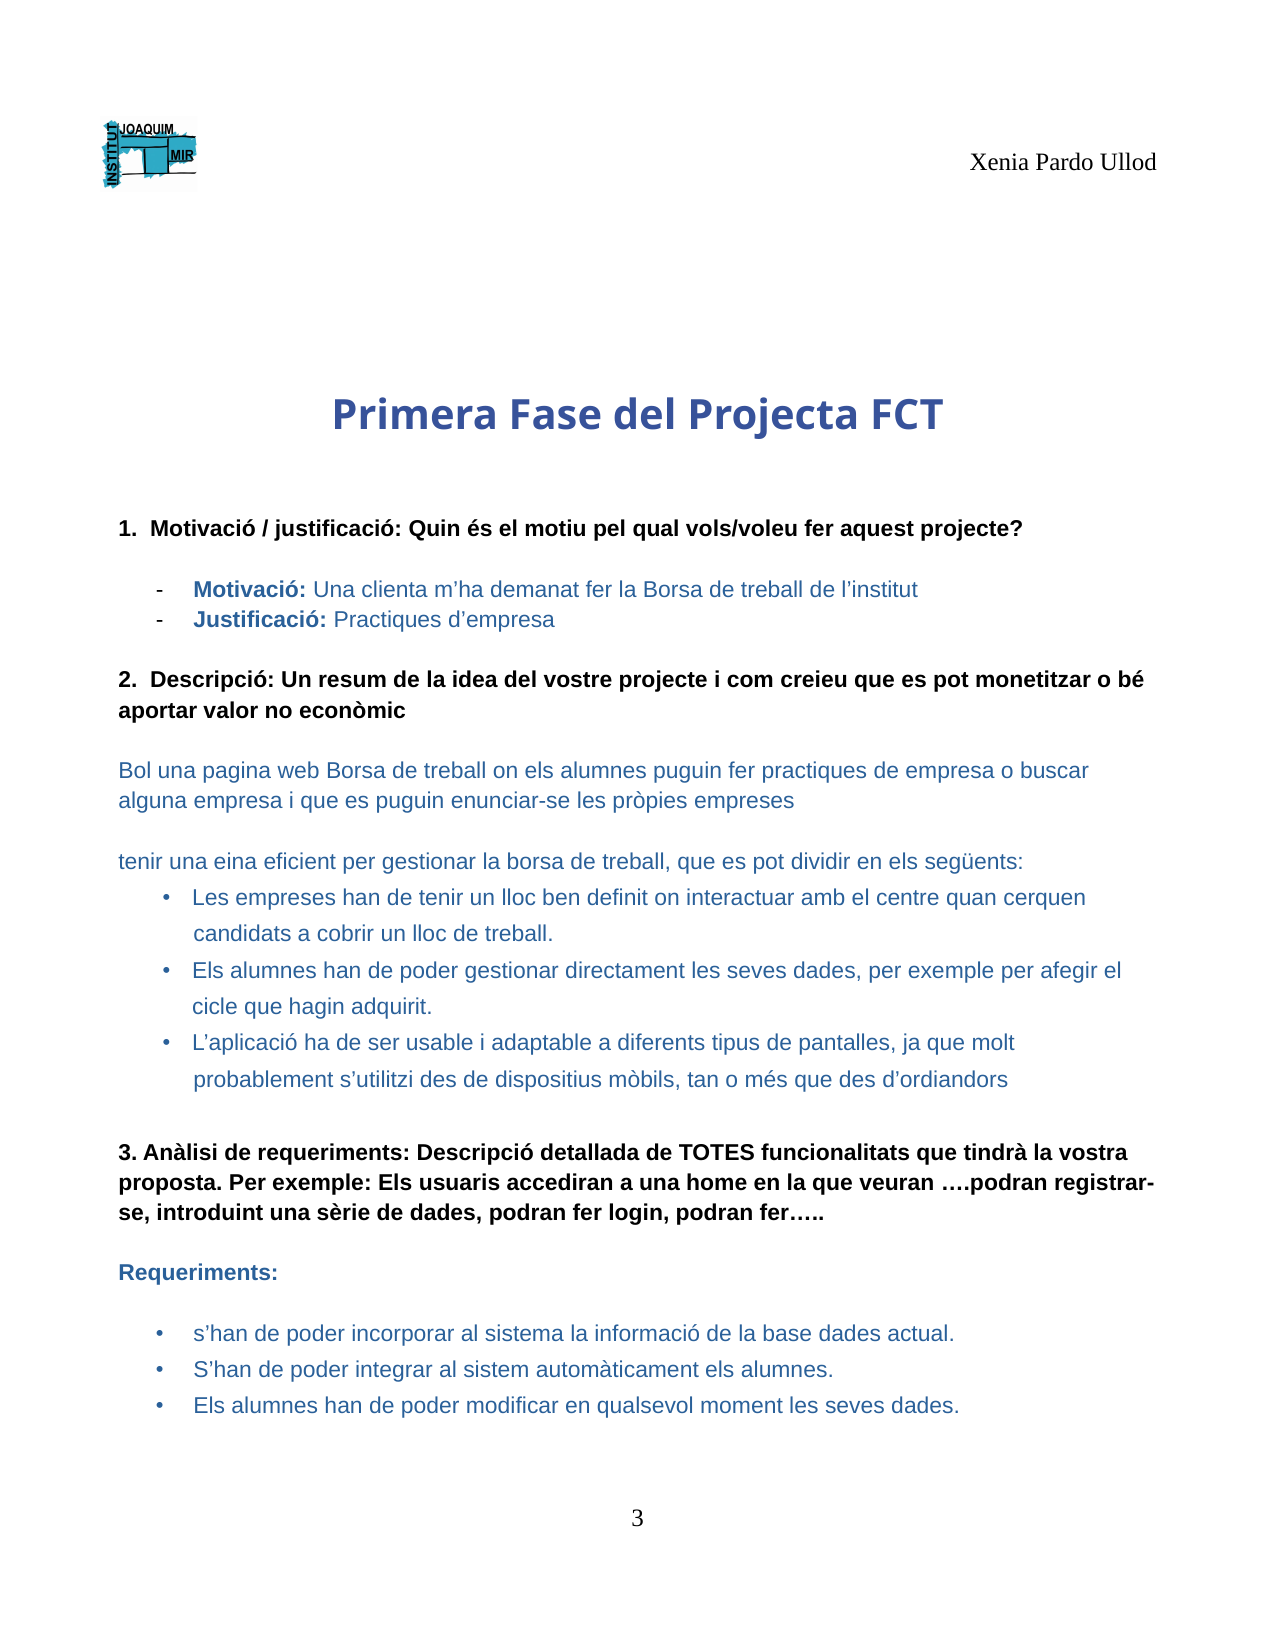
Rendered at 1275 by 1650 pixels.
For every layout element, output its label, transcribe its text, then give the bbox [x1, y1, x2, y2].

text Bol una pagina web Borsa de treball on els alumnes puguin fer practiques de empresa o buscar alguna empresa i que es puguin enunciar-se les pròpies empreses [118, 757, 1157, 813]
picture [100, 116, 198, 192]
text 2. Descripció: Un resum de la idea del vostre projecte i com creieu que es pot monetitzar o bé aportar valor no econòmic [118, 666, 1157, 723]
list Els alumnes han de poder modificar en qualsevol moment les seves dades. [156, 1392, 1157, 1419]
text tenir una eina eficient per gestionar la borsa de treball, que es pot dividir en els següents: [118, 848, 1157, 874]
text candidats a cobrir un lloc de treball. [118, 920, 1157, 947]
list s’han de poder incorporar al sistema la informació de la base dades actual. [156, 1320, 1157, 1346]
list L’aplicació ha de ser usable i adaptable a diferents tipus de pantalles, ja que molt [162, 1029, 1157, 1056]
text Requeriments: [118, 1259, 1157, 1286]
list S’han de poder integrar al sistem automàticament els alumnes. [156, 1356, 1157, 1382]
text Primera Fase del Projecta FCT [118, 385, 1157, 442]
list Les empreses han de tenir un lloc ben definit on interactuar amb el centre quan cerquen [162, 884, 1157, 910]
list Els alumnes han de poder gestionar directament les seves dades, per exemple per afegir el cicle que hagin adquirit. [162, 957, 1157, 1019]
list Justificació: Practiques d’empresa [156, 606, 1157, 632]
text 3. Anàlisi de requeriments: Descripció detallada de TOTES funcionalitats que tindrà la vostra proposta. Per exemple: Els usuaris accediran a una home en la que veuran ….podran registrar-se, introduint una sèrie de dades, podran fer login, podran fer….. [118, 1138, 1157, 1225]
text 1. Motivació / justificació: Quin és el motiu pel qual vols/voleu fer aquest projecte? [118, 515, 1157, 542]
text probablement s’utilitzi des de dispositius mòbils, tan o més que des d’ordiandors [118, 1066, 1157, 1092]
list Motivació: Una clienta m’ha demanat fer la Borsa de treball de l’institut [156, 576, 1157, 602]
